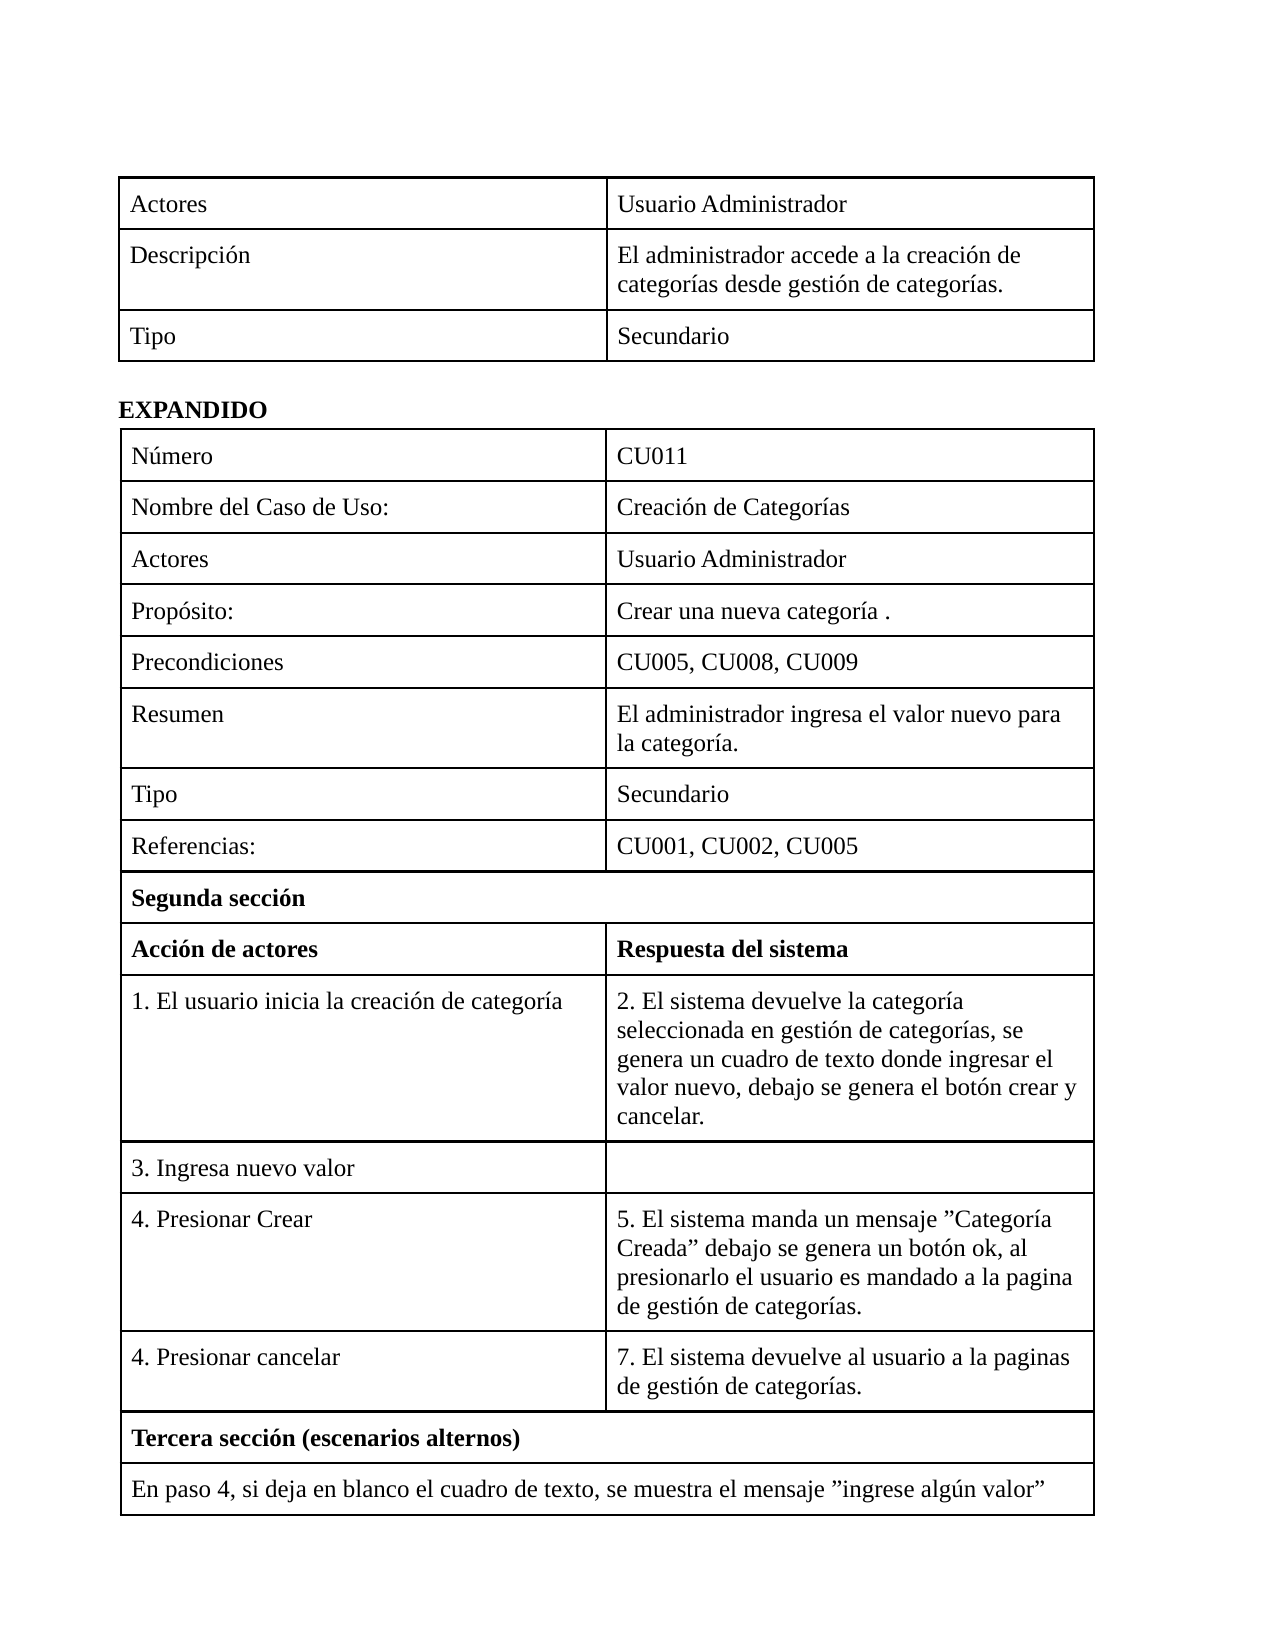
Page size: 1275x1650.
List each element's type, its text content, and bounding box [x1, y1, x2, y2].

table_cell Tercera sección (escenarios alternos) [122, 1413, 1093, 1462]
text EXPANDIDO [118, 395, 1157, 424]
table_cell En paso 4, si deja en blanco el cuadro de texto, se muestra el mensaje ”ingrese algún valor” [122, 1464, 1093, 1514]
table_cell 2. El sistema devuelve la categoría seleccionada en gestión de categorías, se genera un cuadro de texto donde ingresar el valor nuevo, debajo se genera el botón crear y cancelar. [607, 976, 1093, 1140]
table_cell Acción de actores [122, 924, 605, 974]
table_cell Precondiciones [122, 637, 605, 687]
table_cell Crear una nueva categoría . [607, 585, 1093, 635]
table_cell Usuario Administrador [608, 179, 1093, 228]
table_cell Actores [120, 179, 606, 228]
table_cell El administrador accede a la creación de categorías desde gestión de categorías. [608, 230, 1093, 308]
table_cell CU005, CU008, CU009 [607, 637, 1093, 687]
table_cell Resumen [122, 689, 605, 767]
table_cell Usuario Administrador [607, 534, 1093, 583]
table_cell Segunda sección [122, 873, 1093, 922]
table_cell El administrador ingresa el valor nuevo para la categoría. [607, 689, 1093, 767]
table_cell Descripción [120, 230, 606, 308]
table_cell Referencias: [122, 821, 605, 870]
table_cell 4. Presionar cancelar [122, 1332, 605, 1410]
table_cell 1. El usuario inicia la creación de categoría [122, 976, 605, 1140]
table_cell 5. El sistema manda un mensaje ”Categoría Creada” debajo se genera un botón ok, al presionarlo el usuario es mandado a la pagina de gestión de categorías. [607, 1194, 1093, 1330]
table_cell CU001, CU002, CU005 [607, 821, 1093, 870]
table_cell 7. El sistema devuelve al usuario a la paginas de gestión de categorías. [607, 1332, 1093, 1410]
table_cell Tipo [120, 311, 606, 360]
table_cell Nombre del Caso de Uso: [122, 482, 605, 532]
table_cell Secundario [607, 769, 1093, 819]
table_cell [607, 1143, 1093, 1192]
table_cell 3. Ingresa nuevo valor [122, 1143, 605, 1192]
table_cell Respuesta del sistema [607, 924, 1093, 974]
table_cell Tipo [122, 769, 605, 819]
table_header Número [122, 430, 605, 480]
table_cell Propósito: [122, 585, 605, 635]
table_cell Secundario [608, 311, 1093, 360]
table_header CU011 [607, 430, 1093, 480]
table_cell Actores [122, 534, 605, 583]
table_cell 4. Presionar Crear [122, 1194, 605, 1330]
table_cell Creación de Categorías [607, 482, 1093, 532]
